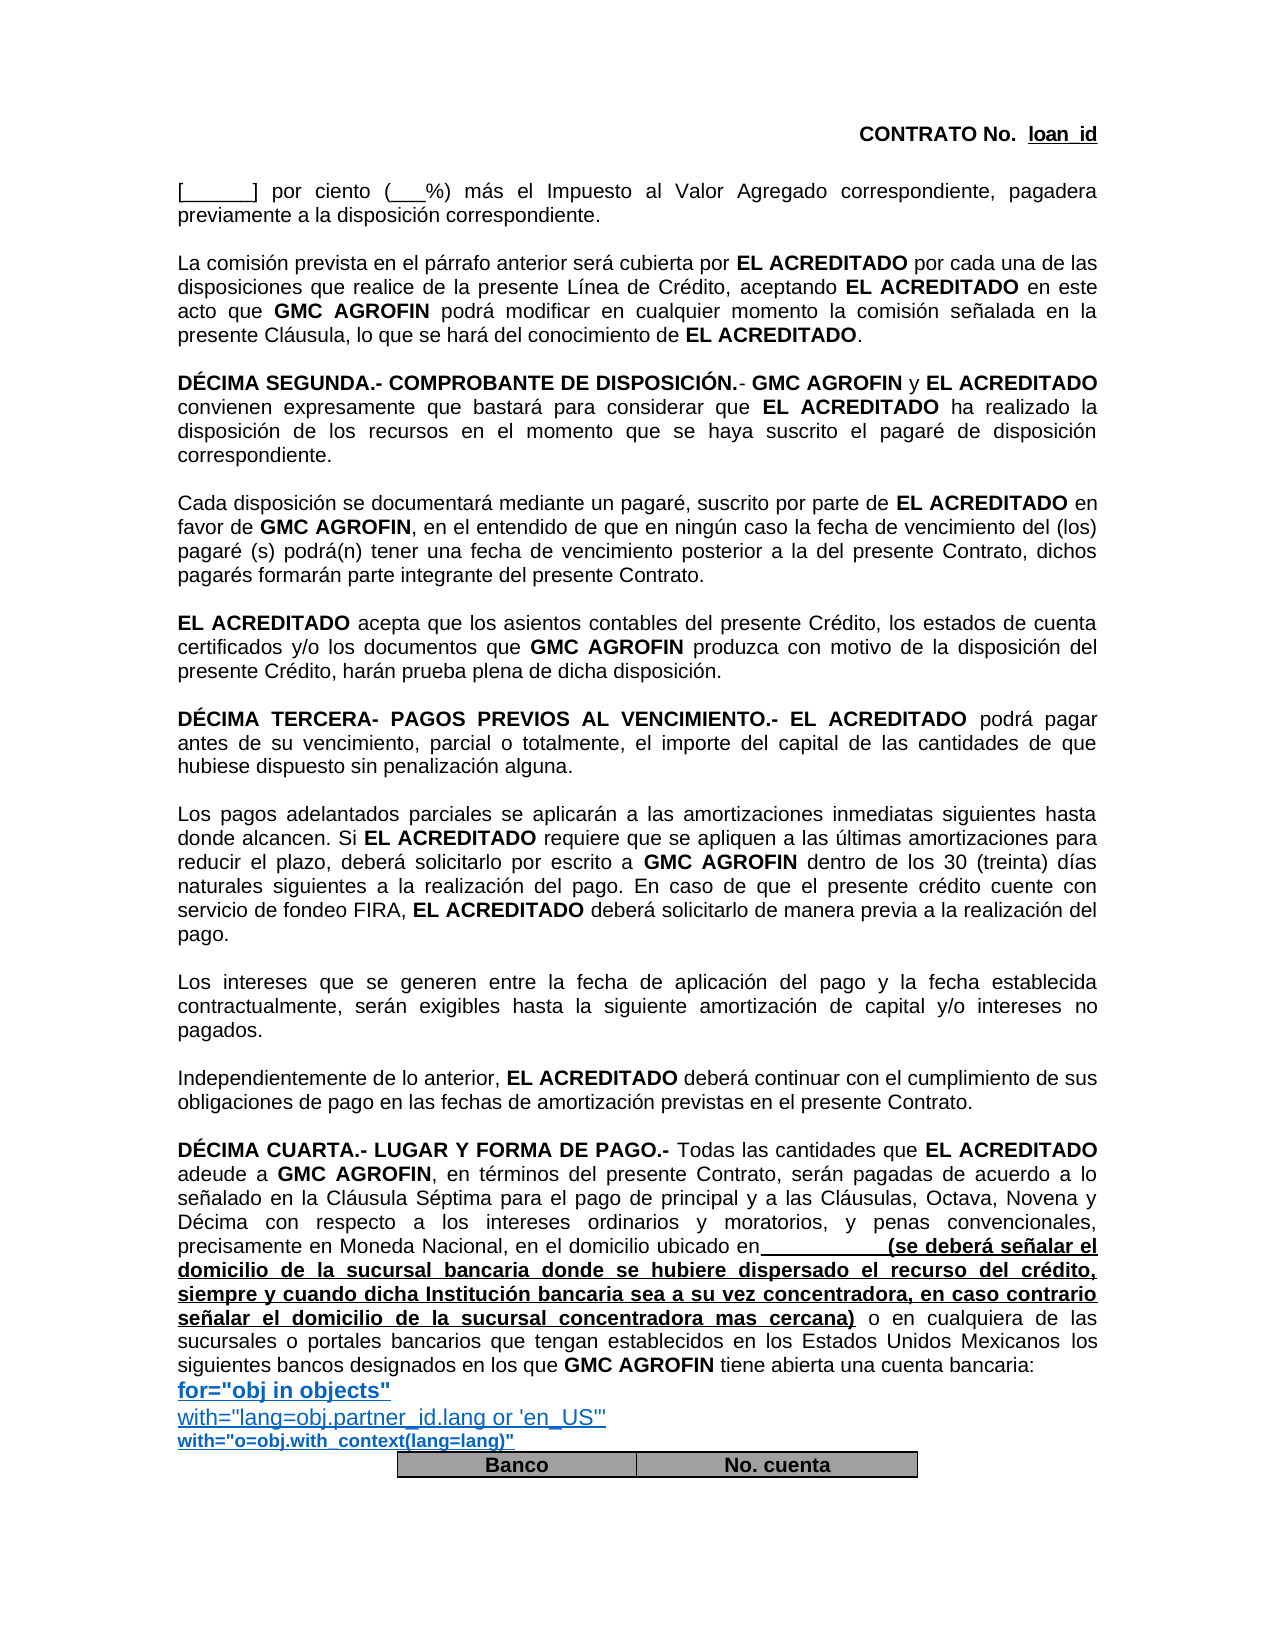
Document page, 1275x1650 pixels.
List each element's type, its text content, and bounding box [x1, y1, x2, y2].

text Cada disposición se documentará mediante un pagaré, suscrito por parte de EL ACREDITADO en favor de GMC AGROFIN, en el entendido de que en ningún caso la fecha de vencimiento del (los) pagaré (s) podrá(n) tener una fecha de vencimiento posterior a la del presente Contrato, dichos pagarés formarán parte integrante del presente Contrato. [177, 491, 1098, 587]
text with="o=obj.with_context(lang=lang)" [177, 1430, 1098, 1451]
text Los intereses que se generen entre la fecha de aplicación del pago y la fecha establecida contractualmente, serán exigibles hasta la siguiente amortización de capital y/o intereses no pagados. [177, 970, 1098, 1042]
text Independientemente de lo anterior, EL ACREDITADO deberá continuar con el cumplimiento de sus obligaciones de pago en las fechas de amortización previstas en el presente Contrato. [177, 1066, 1098, 1114]
text with="lang=obj.partner_id.lang or 'en_US'" [177, 1403, 1098, 1430]
table_header No. cuenta [637, 1453, 917, 1476]
text DÉCIMA SEGUNDA.- COMPROBANTE DE DISPOSICIÓN.- GMC AGROFIN y EL ACREDITADO convienen expresamente que bastará para considerar que EL ACREDITADO ha realizado la disposición de los recursos en el momento que se haya suscrito el pagaré de disposición correspondiente. [177, 371, 1098, 467]
text for="obj in objects" [177, 1377, 1098, 1403]
text DÉCIMA TERCERA- PAGOS PREVIOS AL VENCIMIENTO.- EL ACREDITADO podrá pagar antes de su vencimiento, parcial o totalmente, el importe del capital de las cantidades de que hubiese dispuesto sin penalización alguna. [177, 706, 1098, 778]
table_header Banco [398, 1453, 636, 1476]
text DÉCIMA CUARTA.- LUGAR Y FORMA DE PAGO.- Todas las cantidades que EL ACREDITADO adeude a GMC AGROFIN, en términos del presente Contrato, serán pagadas de acuerdo a lo señalado en la Cláusula Séptima para el pago de principal y a las Cláusulas, Octava, Novena y Décima con respecto a los intereses ordinarios y moratorios, y penas convencionales, precisamente en Moneda Nacional, en el domicilio ubicado en___________(se deberá señalar el domicilio de la sucursal bancaria donde se hubiere dispersado el recurso del crédito, siempre y cuando dicha Institución bancaria sea a su vez concentradora, en caso contrario [177, 1138, 1098, 1302]
text señalar el domicilio de la sucursal concentradora mas cercana) o en cualquiera de las sucursales o portales bancarios que tengan establecidos en los Estados Unidos Mexicanos los siguientes bancos designados en los que GMC AGROFIN tiene abierta una cuenta bancaria: [177, 1303, 1098, 1377]
text La comisión prevista en el párrafo anterior será cubierta por EL ACREDITADO por cada una de las disposiciones que realice de la presente Línea de Crédito, aceptando EL ACREDITADO en este acto que GMC AGROFIN podrá modificar en cualquier momento la comisión señalada en la presente Cláusula, lo que se hará del conocimiento de EL ACREDITADO. [177, 251, 1098, 347]
text Los pagos adelantados parciales se aplicarán a las amortizaciones inmediatas siguientes hasta donde alcancen. Si EL ACREDITADO requiere que se apliquen a las últimas amortizaciones para reducir el plazo, deberá solicitarlo por escrito a GMC AGROFIN dentro de los 30 (treinta) días naturales siguientes a la realización del pago. En caso de que el presente crédito cuente con servicio de fondeo FIRA, EL ACREDITADO deberá solicitarlo de manera previa a la realización del pago. [177, 802, 1098, 946]
text [______] por ciento (___%) más el Impuesto al Valor Agregado correspondiente, pagadera previamente a la disposición correspondiente. [177, 179, 1098, 227]
text EL ACREDITADO acepta que los asientos contables del presente Crédito, los estados de cuenta certificados y/o los documentos que GMC AGROFIN produzca con motivo de la disposición del presente Crédito, harán prueba plena de dicha disposición. [177, 611, 1098, 682]
